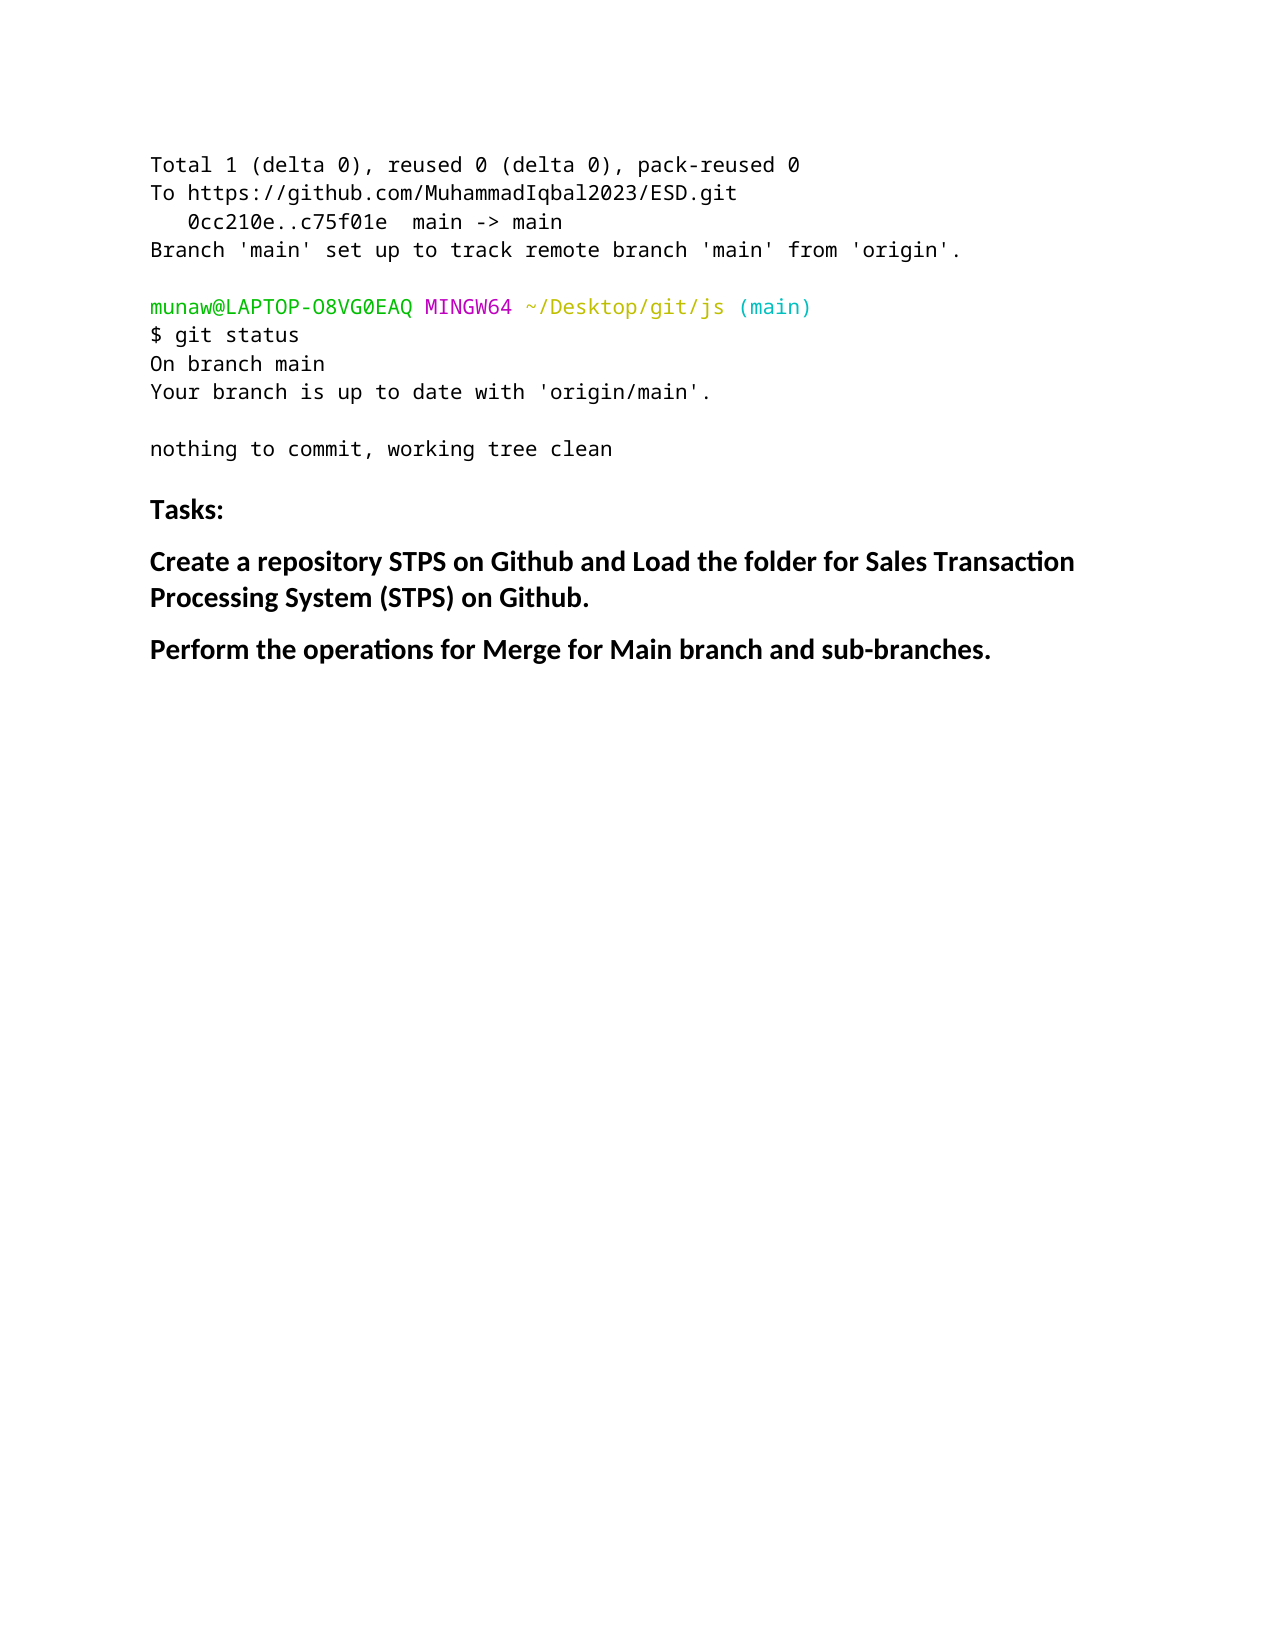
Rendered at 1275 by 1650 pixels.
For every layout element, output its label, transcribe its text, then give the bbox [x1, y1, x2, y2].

text Branch 'main' set up to track remote branch 'main' from 'origin'. [150, 235, 1125, 264]
text Your branch is up to date with 'origin/main'. [150, 377, 1125, 406]
text 0cc210e..c75f01e main -> main [150, 207, 1125, 235]
text Perform the operations for Merge for Main branch and sub-branches. [150, 631, 1125, 667]
text $ git status [150, 321, 1125, 349]
text Tasks: [150, 491, 1125, 527]
text To https://github.com/MuhammadIqbal2023/ESD.git [150, 178, 1125, 207]
text munaw@LAPTOP-O8VG0EAQ MINGW64 ~/Desktop/git/js (main) [150, 292, 1125, 321]
text Create a repository STPS on Github and Load the folder for Sales Transaction Processing System (STPS) on Github. [150, 543, 1125, 615]
text On branch main [150, 349, 1125, 377]
text Total 1 (delta 0), reused 0 (delta 0), pack-reused 0 [150, 150, 1125, 178]
text nothing to commit, working tree clean [150, 434, 1125, 463]
